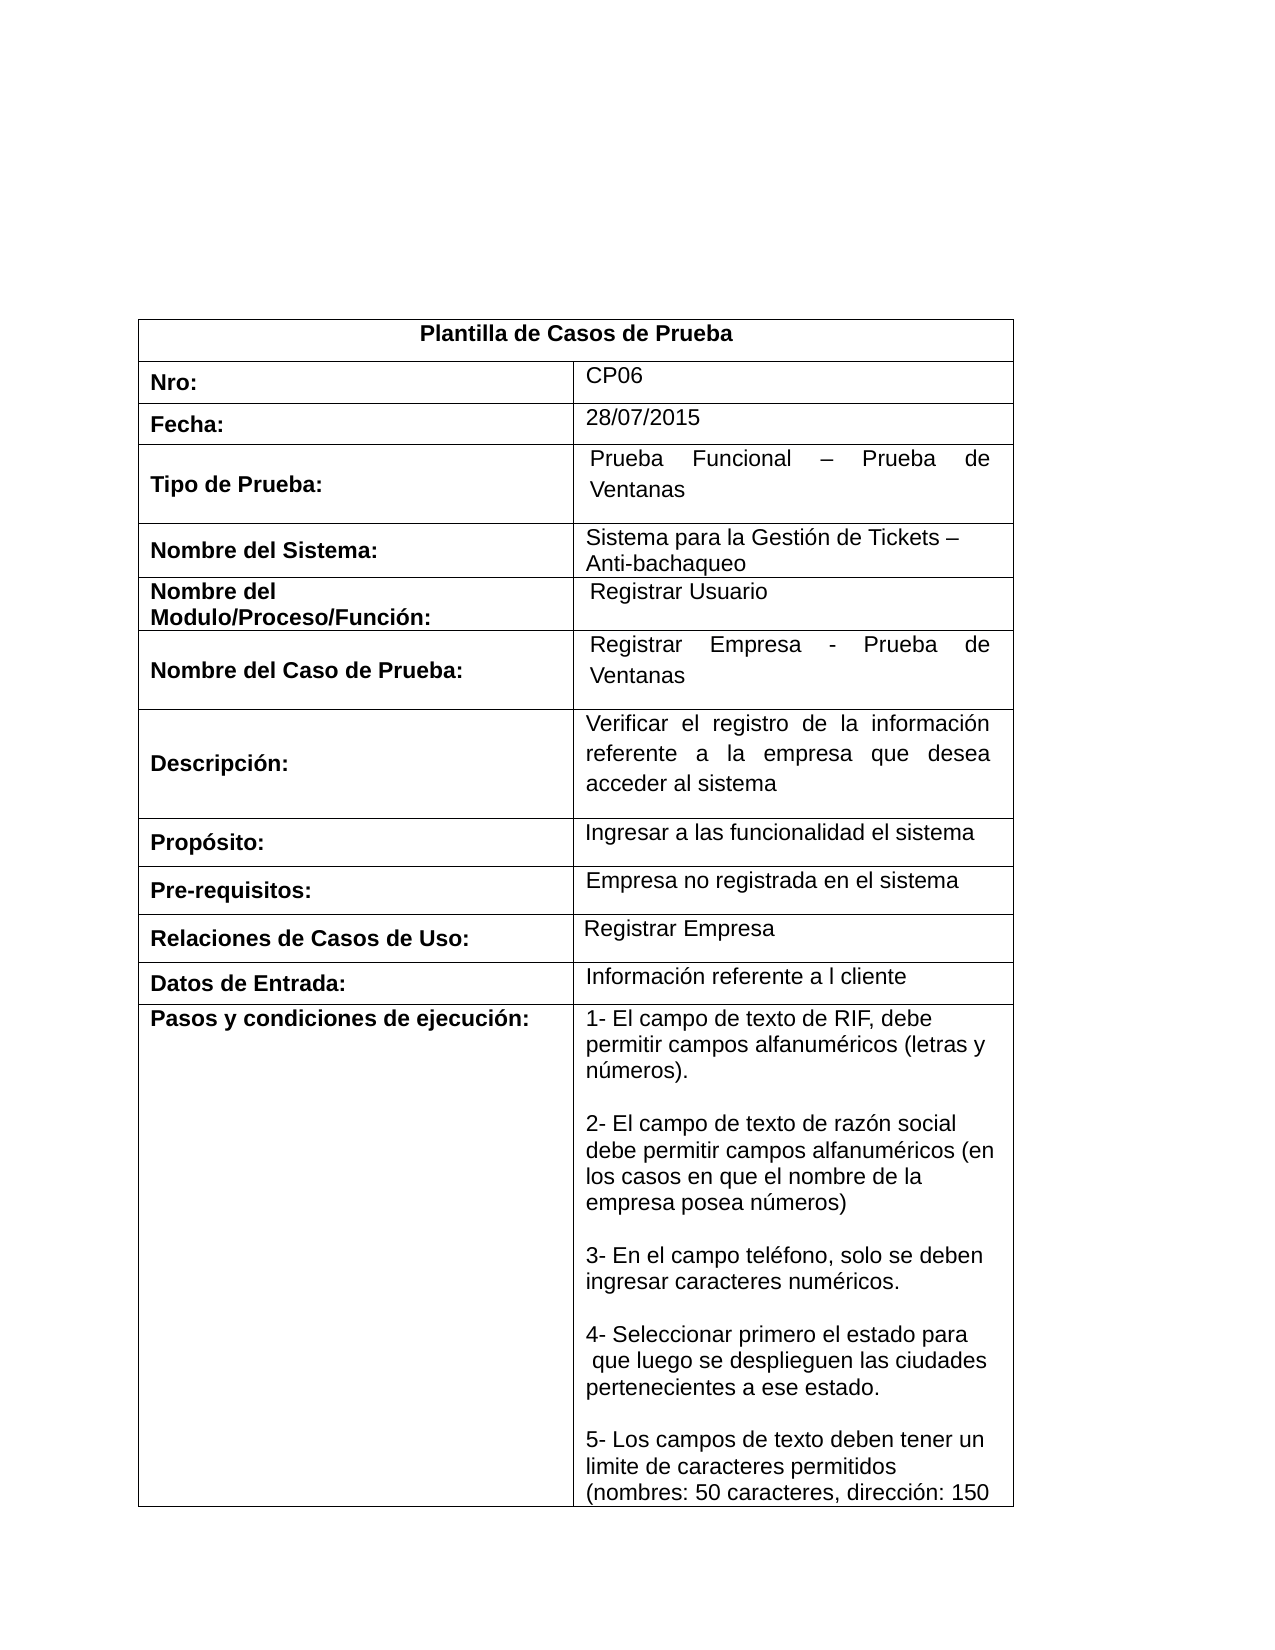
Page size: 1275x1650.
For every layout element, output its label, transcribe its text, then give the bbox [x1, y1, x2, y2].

table_cell Nombre del Modulo/Proceso/Función: [139, 578, 573, 630]
table_cell Tipo de Prueba: [139, 445, 573, 523]
table_cell Datos de Entrada: [139, 963, 573, 1004]
table_cell 1- El campo de texto de RIF, debe permitir campos alfanuméricos (letras y números). 2- El campo de texto de razón social debe permitir campos alfanuméricos (en los casos en que el nombre de la empresa posea números) 3- En el campo teléfono, solo se deben ingresar caracteres numéricos. 4- Seleccionar primero el estado para que luego se desplieguen las ciudades pertenecientes a ese estado. 5- Los campos de texto deben tener un limite de caracteres permitidos (nombres: 50 caracteres, dirección: 150 [574, 1005, 1013, 1506]
table_cell Sistema para la Gestión de Tickets – Anti-bachaqueo [574, 524, 1013, 577]
table_cell Información referente a l cliente [574, 963, 1013, 1004]
table_cell Registrar Usuario [574, 578, 1013, 630]
table_cell Nombre del Sistema: [139, 524, 573, 577]
table_cell Nro: [139, 362, 573, 403]
table_cell Relaciones de Casos de Uso: [139, 915, 573, 962]
table_cell Ingresar a las funcionalidad el sistema [574, 819, 1013, 866]
table_cell Prueba Funcional – Prueba de Ventanas [574, 445, 1013, 523]
table_header Plantilla de Casos de Prueba [139, 320, 1013, 361]
table_cell Registrar Empresa - Prueba de Ventanas [574, 631, 1013, 709]
table_cell Fecha: [139, 404, 573, 444]
table_cell Nombre del Caso de Prueba: [139, 631, 573, 709]
table_cell Registrar Empresa [574, 915, 1013, 962]
table_cell 28/07/2015 [574, 404, 1013, 444]
table_cell Pre-requisitos: [139, 867, 573, 914]
table_cell Empresa no registrada en el sistema [574, 867, 1013, 914]
table_cell Descripción: [139, 710, 573, 817]
table_cell Propósito: [139, 819, 573, 866]
table_cell CP06 [574, 362, 1013, 403]
table_cell Verificar el registro de la información referente a la empresa que desea acceder al sistema [574, 710, 1013, 817]
table_cell Pasos y condiciones de ejecución: [139, 1005, 573, 1506]
